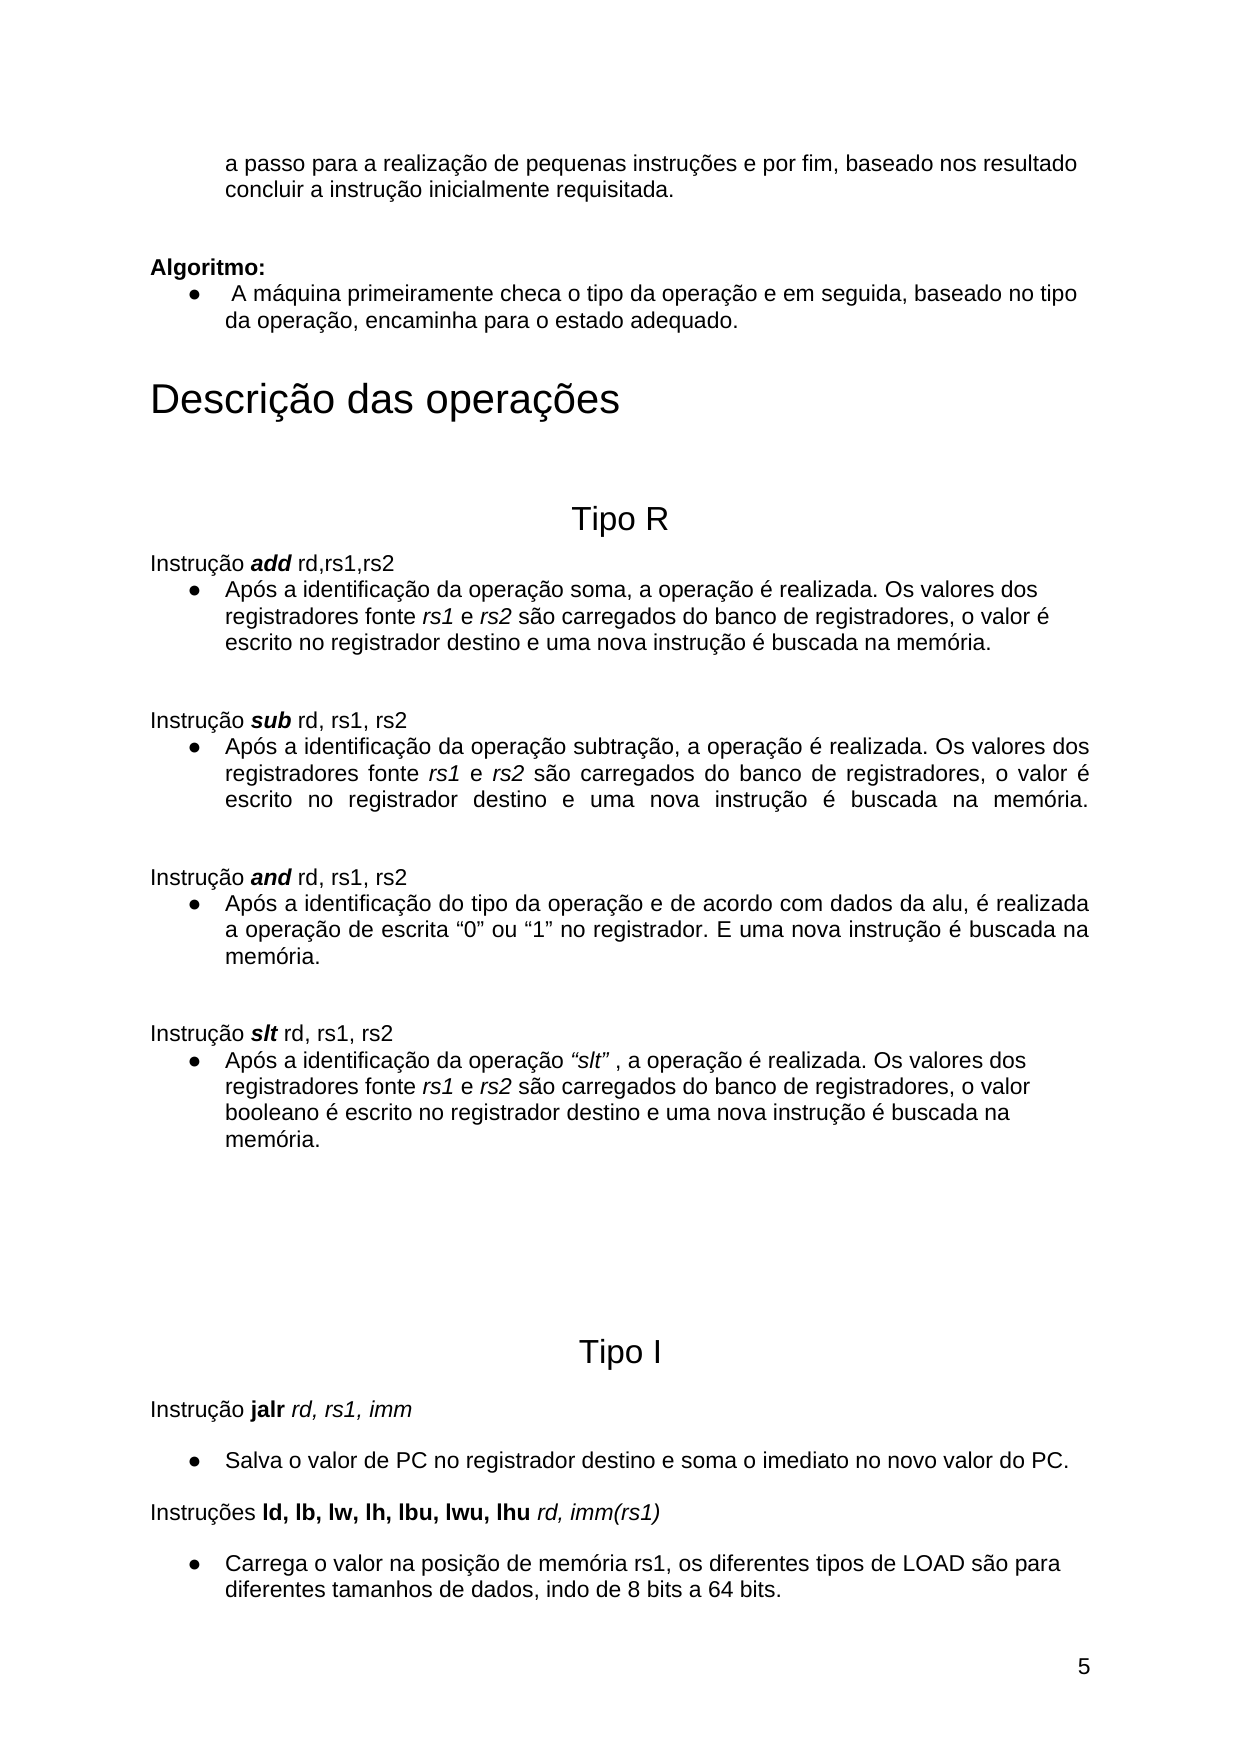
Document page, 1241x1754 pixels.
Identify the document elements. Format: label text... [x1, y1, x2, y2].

text Instrução add rd,rs1,rs2 [150, 550, 1090, 576]
text Instrução and rd, rs1, rs2 [150, 863, 1090, 890]
text Instrução sub rd, rs1, rs2 [150, 707, 1090, 733]
list Após a identificação do tipo da operação e de acordo com dados da alu, é realizada a operação de escrita “0” ou “1” no registrador. E uma nova instrução é buscada na memória. [187, 890, 1090, 995]
list Carrega o valor na posição de memória rs1, os diferentes tipos de LOAD são para diferentes tamanhos de dados, indo de 8 bits a 64 bits. [187, 1550, 1090, 1603]
list A máquina primeiramente checa o tipo da operação e em seguida, baseado no tipo da operação, encaminha para o estado adequado. [187, 280, 1090, 333]
text Instrução jalr rd, rs1, imm [150, 1396, 1090, 1422]
list Após a identificação da operação subtração, a operação é realizada. Os valores dos registradores fonte rs1 e rs2 são carregados do banco de registradores, o valor é escrito no registrador destino e uma nova instrução é buscada na memória. [187, 733, 1090, 838]
subtitle Descrição das operações [150, 375, 1090, 423]
list Após a identificação da operação soma, a operação é realizada. Os valores dos registradores fonte rs1 e rs2 são carregados do banco de registradores, o valor é escrito no registrador destino e uma nova instrução é buscada na memória. [187, 576, 1090, 655]
list Salva o valor de PC no registrador destino e soma o imediato no novo valor do PC. [187, 1447, 1090, 1474]
subtitle Tipo I [150, 1332, 1090, 1371]
text Instrução slt rd, rs1, rs2 [150, 1020, 1090, 1047]
list Após a identificação da operação “slt” , a operação é realizada. Os valores dos registradores fonte rs1 e rs2 são carregados do banco de registradores, o valor booleano é escrito no registrador destino e uma nova instrução é buscada na memória. [187, 1047, 1090, 1152]
text Algoritmo: [150, 254, 1090, 280]
list a passo para a realização de pequenas instruções e por fim, baseado nos resultado concluir a instrução inicialmente requisitada. [187, 150, 1090, 229]
text Instruções ld, lb, lw, lh, lbu, lwu, lhu rd, imm(rs1) [150, 1499, 1090, 1525]
subtitle Tipo R [150, 499, 1090, 537]
